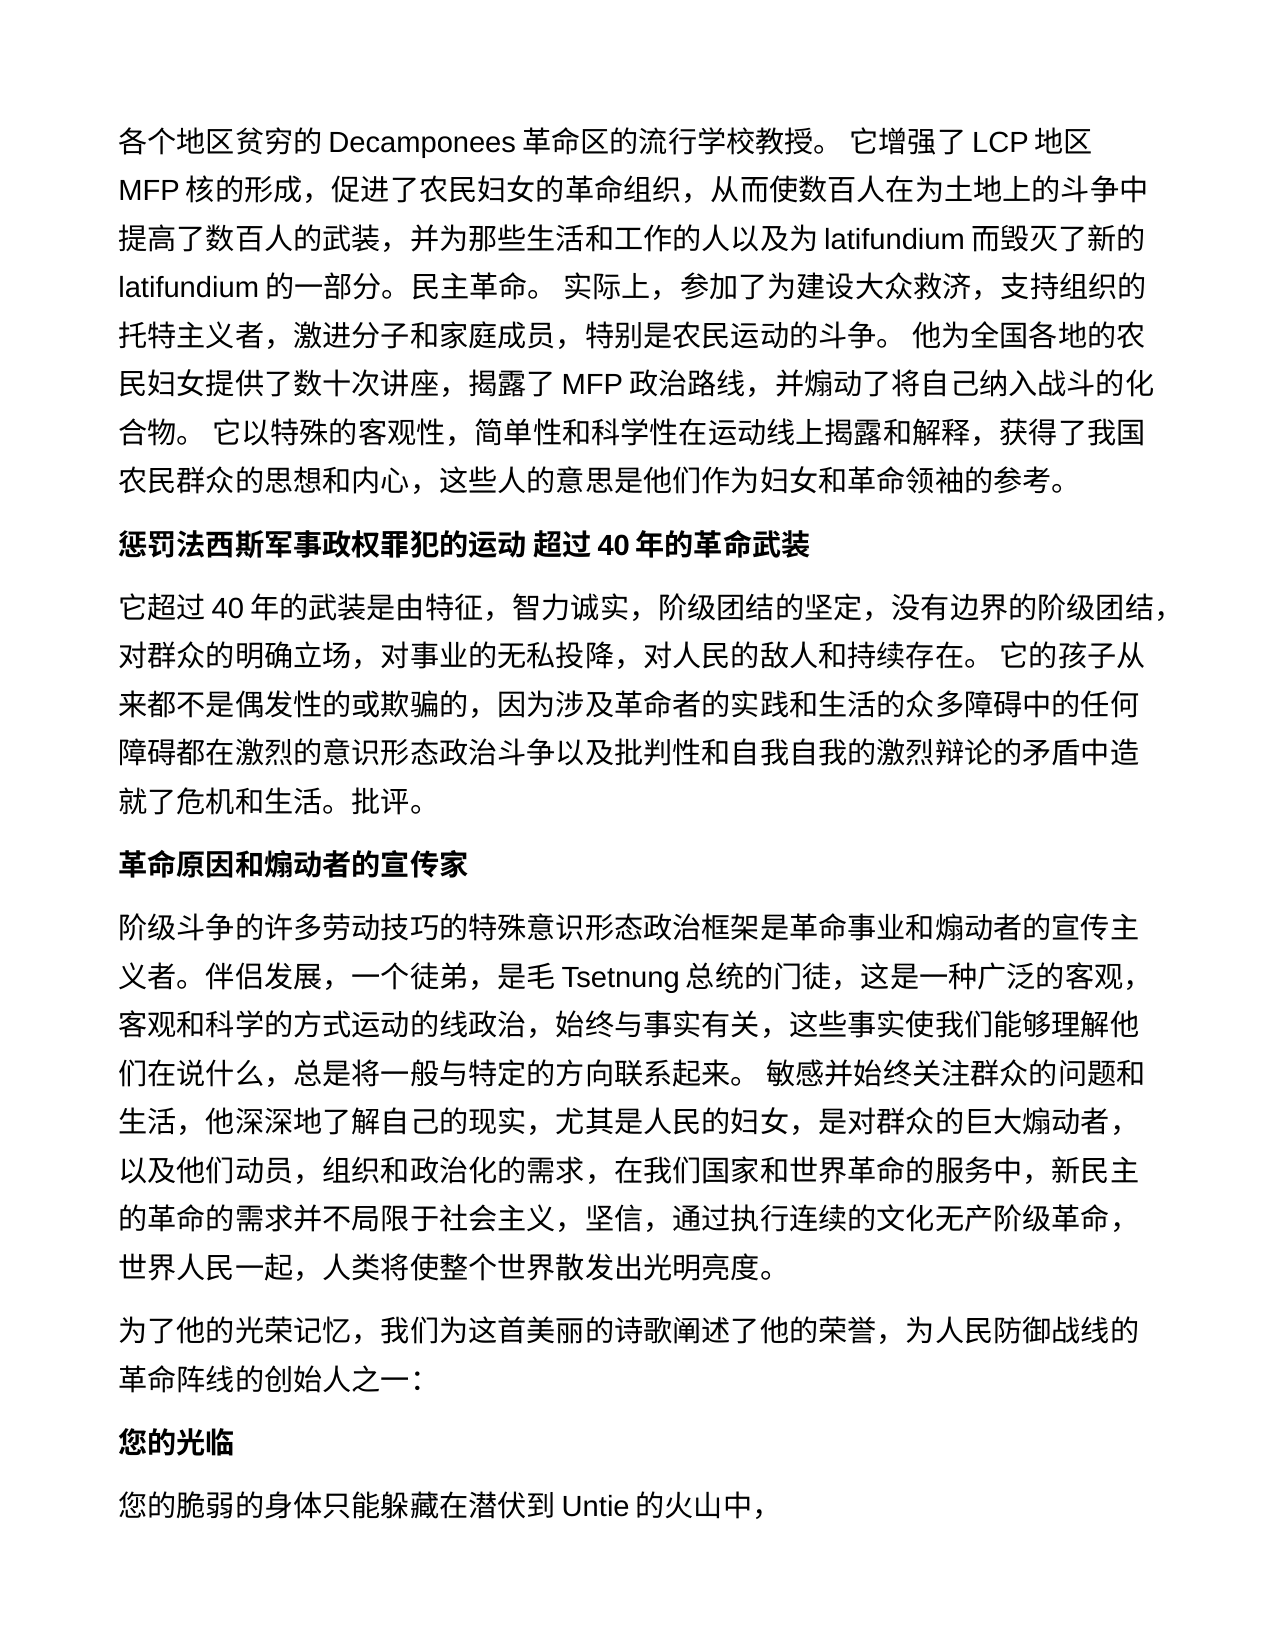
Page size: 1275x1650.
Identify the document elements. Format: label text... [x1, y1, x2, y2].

text 您的光临 [118, 1419, 1157, 1461]
text 惩罚法西斯军事政权罪犯的运动 超过40年的革命武装 [118, 521, 1157, 563]
text 为了他的光荣记忆，我们为这首美丽的诗歌阐述了他的荣誉，为人民防御战线的革命阵线的创始人之一： [118, 1307, 1157, 1398]
text 阶级斗争的许多劳动技巧的特殊意识形态政治框架是革命事业和煽动者的宣传主义者。伴侣发展，一个徒弟，是毛Tsetnung总统的门徒，这是一种广泛的客观，客观和科学的方式运动的线政治，始终与事实有关，这些事实使我们能够理解他们在说什么，总是将一般与特定的方向联系起来。 敏感并始终关注群众的问题和生活，他深深地了解自己的现实，尤其是人民的妇女，是对群众的巨大煽动者，以及他们动员，组织和政治化的需求，在我们国家和世界革命的服务中，新民主的革命的需求并不局限于社会主义，坚信，通过执行连续的文化无产阶级革命，世界人民一起，人类将使整个世界散发出光明亮度。 [118, 904, 1157, 1287]
text 它超过40年的武装是由特征，智力诚实，阶级团结的坚定，没有边界的阶级团结，对群众的明确立场，对事业的无私投降，对人民的敌人和持续存在。 它的孩子从来都不是偶发性的或欺骗的，因为涉及革命者的实践和生活的众多障碍中的任何障碍都在激烈的意识形态政治斗争以及批判性和自我自我的激烈辩论的矛盾中造就了危机和生活。批评。 [118, 584, 1157, 821]
text 您的脆弱的身体只能躲藏在潜伏到Untie的火山中， [118, 1482, 1157, 1524]
text 革命原因和煽动者的宣传家 [118, 841, 1157, 884]
text 桑德拉(Sandra)作为新民主革命的社会主义革命的一部分，是我国的一位支持性，伟大的宣传和农业革命的驱动力。 它成立了几代年轻人，这些年轻人已成为该国各个地区贫穷的Decamponees革命区的流行学校教授。 它增强了LCP地区MFP核的形成，促进了农民妇女的革命组织，从而使数百人在为土地上的斗争中提高了数百人的武装，并为那些生活和工作的人以及为latifundium而毁灭了新的latifundium的一部分。民主革命。 实际上，参加了为建设大众救济，支持组织的托特主义者，激进分子和家庭成员，特别是农民运动的斗争。 他为全国各地的农民妇女提供了数十次讲座，揭露了MFP政治路线，并煽动了将自己纳入战斗的化合物。 它以特殊的客观性，简单性和科学性在运动线上揭露和解释，获得了我国农民群众的思想和内心，这些人的意思是他们作为妇女和革命领袖的参考。 [118, 118, 1157, 500]
